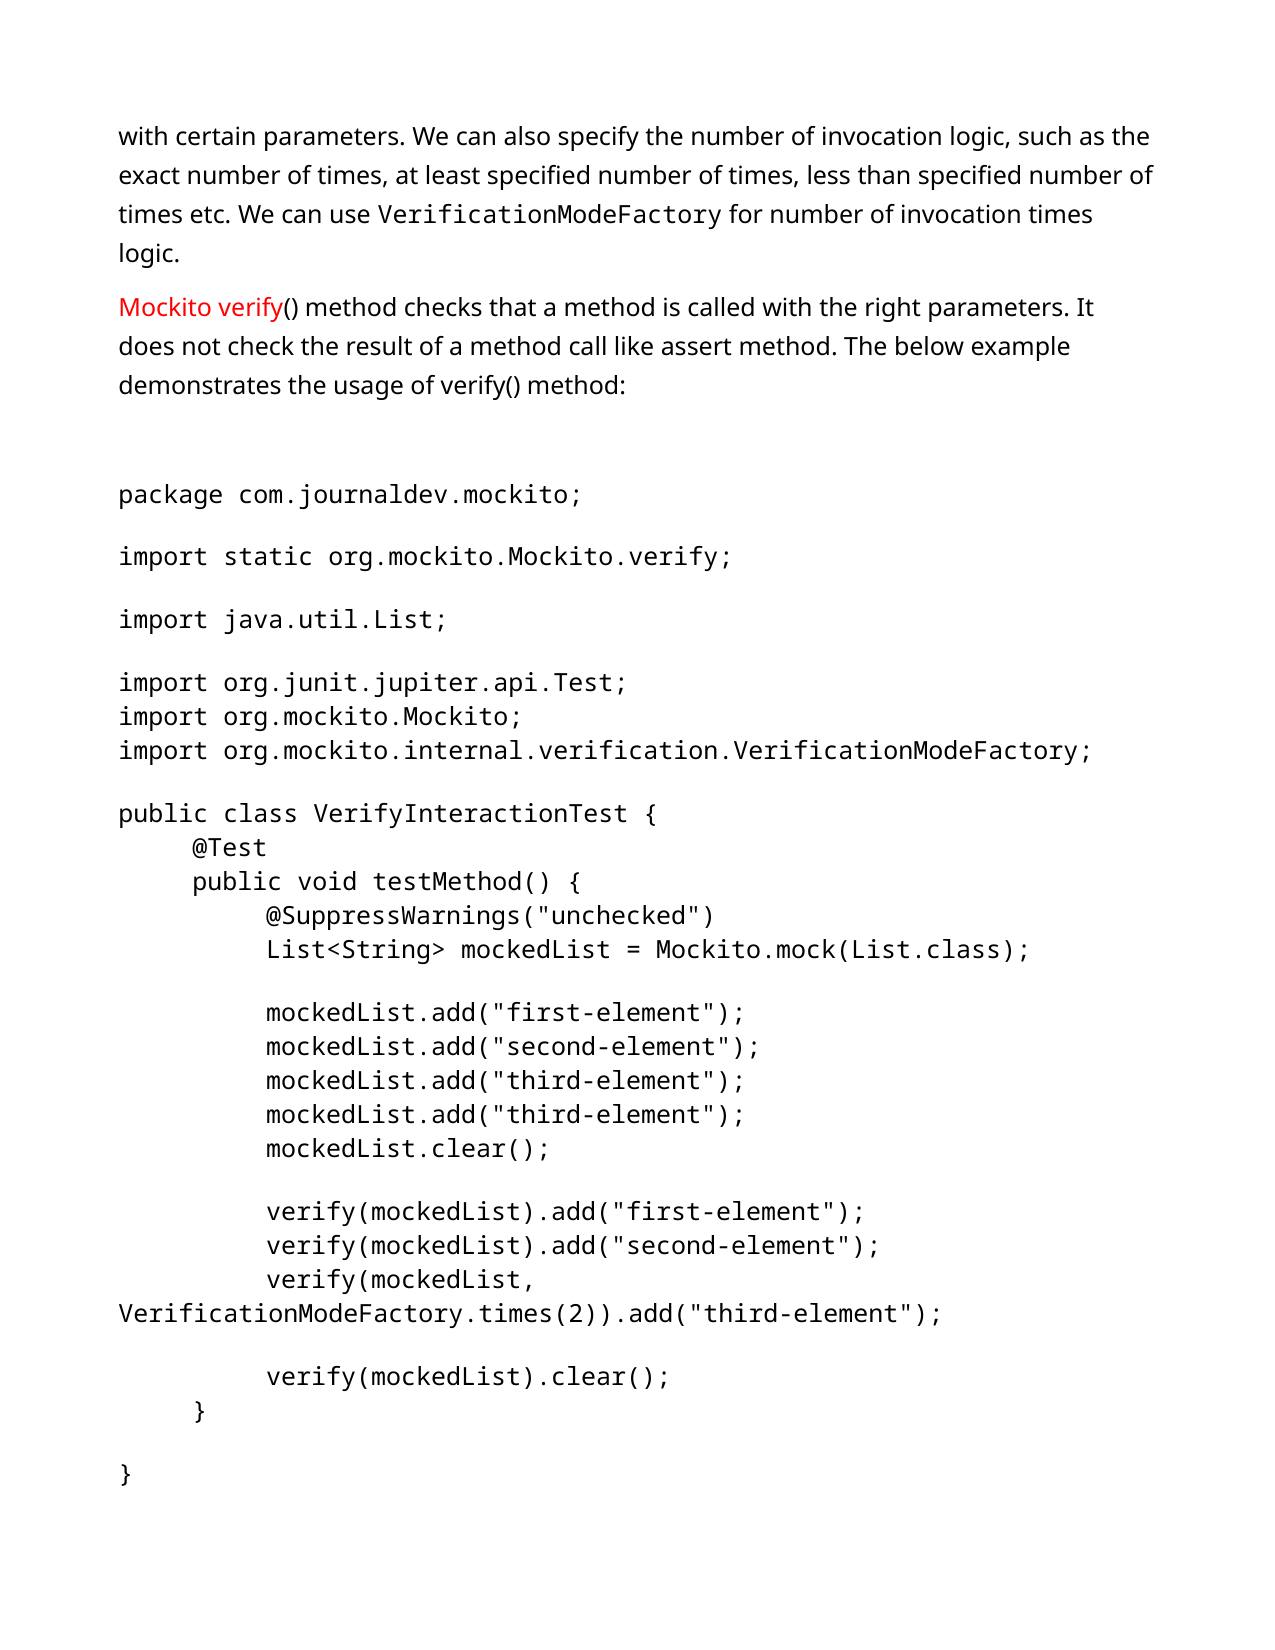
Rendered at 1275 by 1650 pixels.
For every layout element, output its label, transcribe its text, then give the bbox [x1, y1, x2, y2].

text mockedList.add("first-element"); [118, 995, 1157, 1029]
text package com.journaldev.mockito; [118, 476, 1157, 510]
text verify(mockedList).add("first-element"); [118, 1194, 1157, 1228]
text import org.junit.jupiter.api.Test; [118, 665, 1157, 699]
text } [118, 1393, 1157, 1427]
text verify(mockedList).clear(); [118, 1359, 1157, 1393]
text mockedList.add("third-element"); [118, 1097, 1157, 1131]
text mockedList.add("third-element"); [118, 1063, 1157, 1097]
text with certain parameters. We can also specify the number of invocation logic, such as the exact number of times, at least specified number of times, less than specified number of times etc. We can use VerificationModeFactory for number of invocation times logic. [118, 118, 1157, 270]
text @Test [118, 830, 1157, 864]
text @SuppressWarnings("unchecked") [118, 898, 1157, 932]
text verify(mockedList).add("second-element"); [118, 1228, 1157, 1262]
text import static org.mockito.Mockito.verify; [118, 539, 1157, 573]
text verify(mockedList, VerificationModeFactory.times(2)).add("third-element"); [118, 1262, 1157, 1330]
text import org.mockito.Mockito; [118, 699, 1157, 733]
text } [118, 1456, 1157, 1490]
text import org.mockito.internal.verification.VerificationModeFactory; [118, 733, 1157, 767]
text mockedList.clear(); [118, 1131, 1157, 1165]
text public void testMethod() { [118, 864, 1157, 898]
text List<String> mockedList = Mockito.mock(List.class); [118, 932, 1157, 966]
text public class VerifyInteractionTest { [118, 796, 1157, 830]
text import java.util.List; [118, 602, 1157, 636]
text Mockito verify() method checks that a method is called with the right parameters. It does not check the result of a method call like assert method. The below example demonstrates the usage of verify() method: [118, 289, 1157, 402]
text mockedList.add("second-element"); [118, 1029, 1157, 1063]
